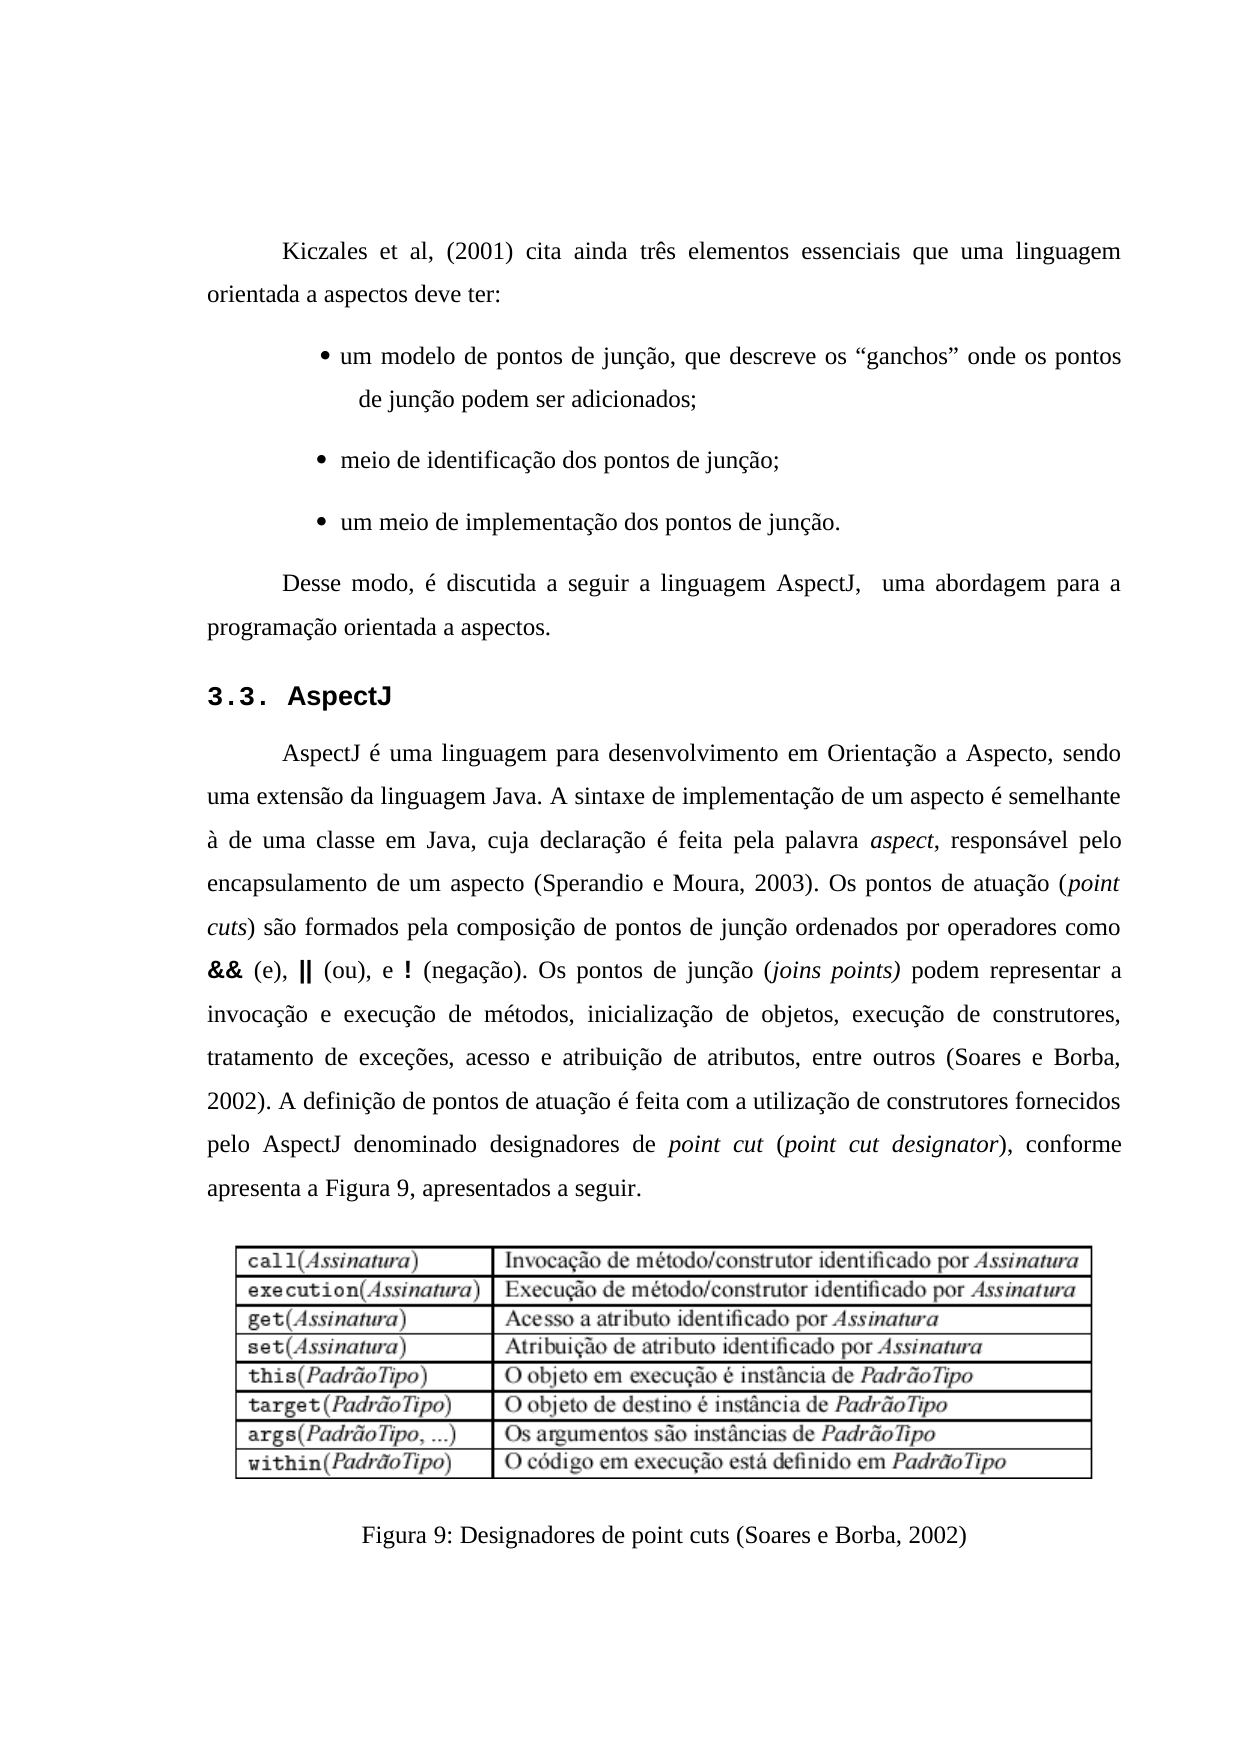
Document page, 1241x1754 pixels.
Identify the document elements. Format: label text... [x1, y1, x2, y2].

text Desse modo, é discutida a seguir a linguagem AspectJ, uma abordagem para a programação orientada a aspectos. [207, 568, 1122, 641]
list um modelo de pontos de junção, que descreve os “ganchos” onde os pontos de junção podem ser adicionados; [321, 341, 1122, 413]
list meio de identificação dos pontos de junção; [317, 445, 1122, 474]
text Kiczales et al, (2001) cita ainda três elementos essenciais que uma linguagem orientada a aspectos deve ter: [207, 236, 1122, 308]
list um meio de implementação dos pontos de junção. [317, 507, 1122, 536]
picture [234, 1243, 1094, 1479]
text Figura 9: Designadores de point cuts (Soares e Borba, 2002) [207, 1519, 1122, 1548]
text AspectJ é uma linguagem para desenvolvimento em Orientação a Aspecto, sendo uma extensão da linguagem Java. A sintaxe de implementação de um aspecto é semelhante à de uma classe em Java, cuja declaração é feita pela palavra aspect, responsável pelo encapsulamento de um aspecto (Sperandio e Moura, 2003). Os pontos de atuação (point cuts) são formados pela composição de pontos de junção ordenados por operadores como && (e), || (ou), e ! (negação). Os pontos de junção (joins points) podem representar a invocação e execução de métodos, inicialização de objetos, execução de construtores, tratamento de exceções, acesso e atribuição de atributos, entre outros (Soares e Borba, 2002). A definição de pontos de atuação é feita com a utilização de construtores fornecidos pelo AspectJ denominado designadores de point cut (point cut designator), conforme apresenta a Figura 9, apresentados a seguir. [207, 737, 1122, 1202]
subtitle AspectJ [207, 680, 1122, 713]
